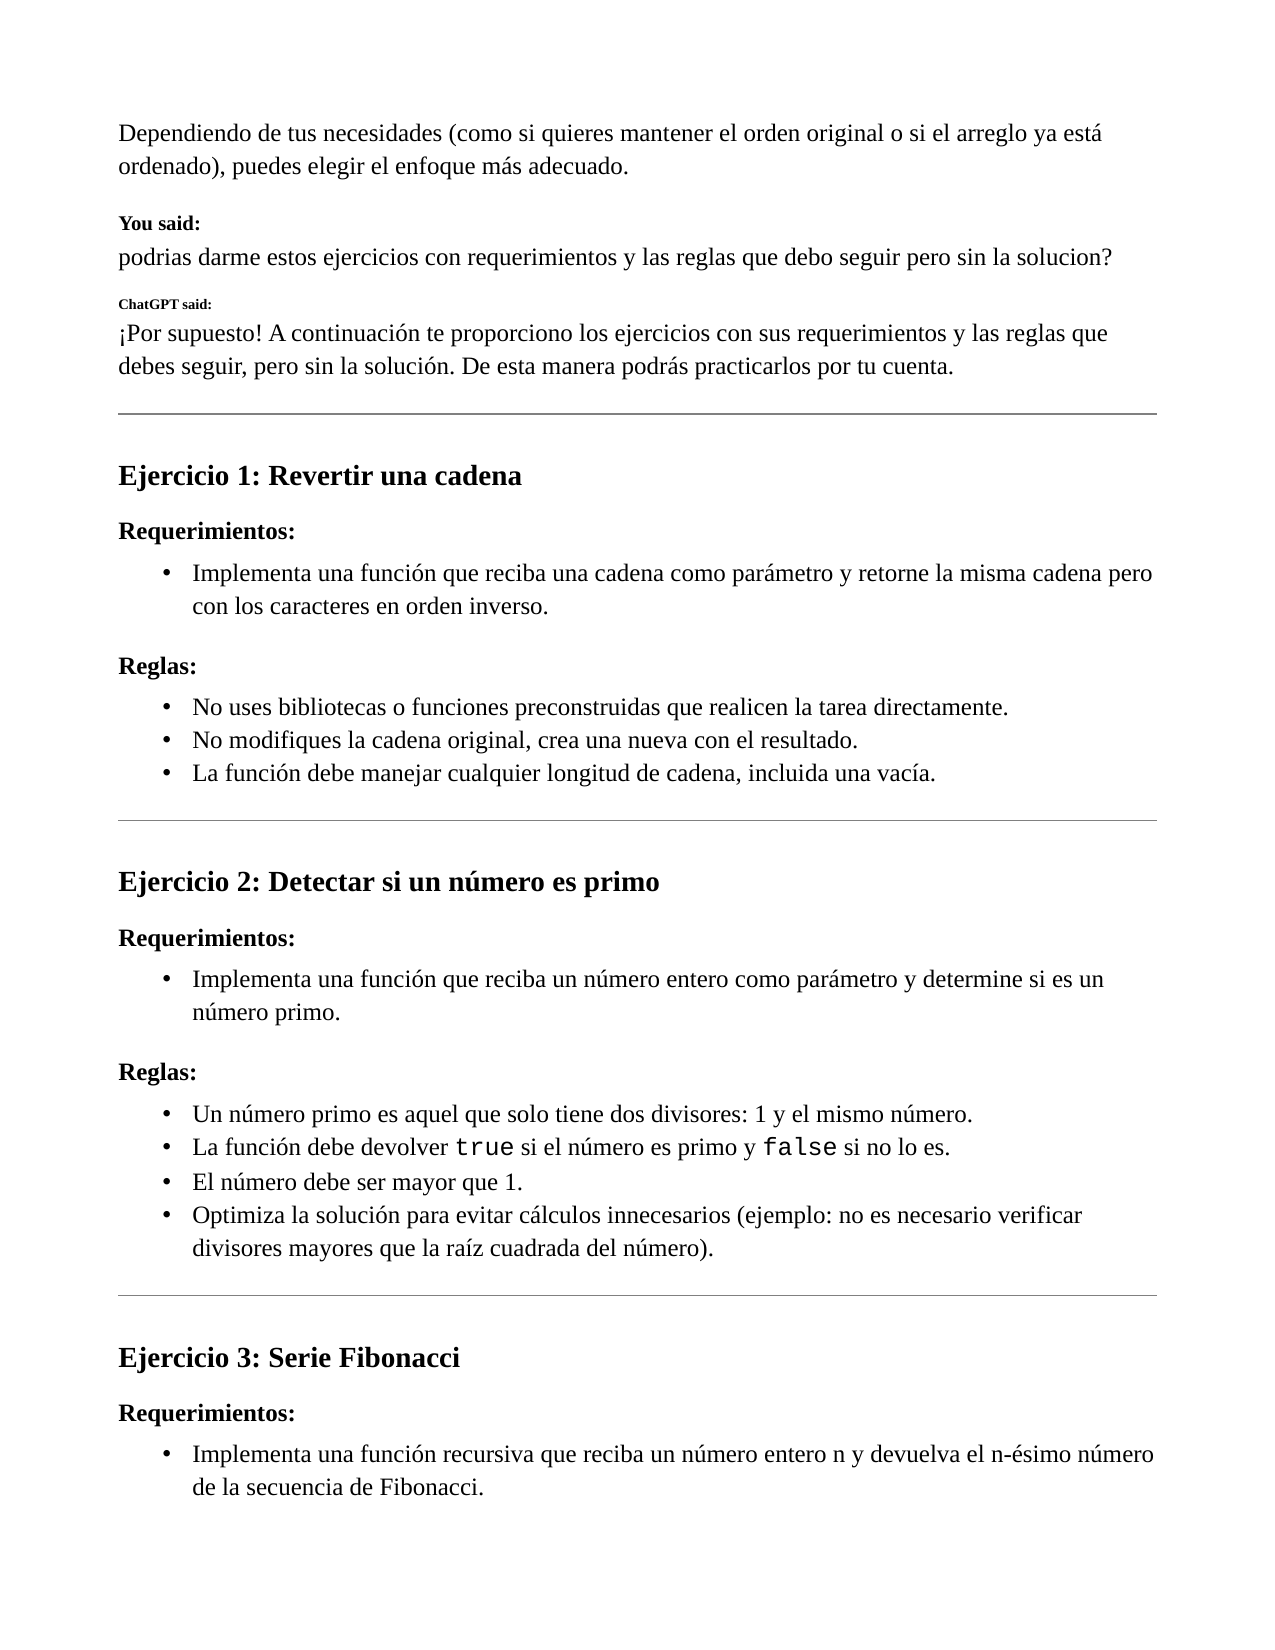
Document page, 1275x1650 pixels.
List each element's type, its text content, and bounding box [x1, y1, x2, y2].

list Implementa una función que reciba un número entero como parámetro y determine si es un número primo. [162, 964, 1157, 1026]
subtitle Requerimientos: [118, 516, 1157, 545]
subtitle Requerimientos: [118, 1398, 1157, 1427]
list No modifiques la cadena original, crea una nueva con el resultado. [162, 725, 1157, 754]
subtitle You said: [118, 211, 1157, 235]
list Implementa una función recursiva que reciba un número entero n y devuelva el n-ésimo número de la secuencia de Fibonacci. [162, 1439, 1157, 1501]
subtitle Reglas: [118, 651, 1157, 679]
subtitle Ejercicio 2: Detectar si un número es primo [118, 864, 1157, 898]
list Optimiza la solución para evitar cálculos innecesarios (ejemplo: no es necesario verificar divisores mayores que la raíz cuadrada del número). [162, 1200, 1157, 1262]
text podrias darme estos ejercicios con requerimientos y las reglas que debo seguir pero sin la solucion? [118, 242, 1157, 270]
subtitle Requerimientos: [118, 923, 1157, 952]
list La función debe manejar cualquier longitud de cadena, incluida una vacía. [162, 758, 1157, 787]
list Implementa una función que reciba una cadena como parámetro y retorne la misma cadena pero con los caracteres en orden inverso. [162, 558, 1157, 619]
text ¡Por supuesto! A continuación te proporciono los ejercicios con sus requerimientos y las reglas que debes seguir, pero sin la solución. De esta manera podrás practicarlos por tu cuenta. [118, 318, 1157, 380]
subtitle Reglas: [118, 1057, 1157, 1086]
list No uses bibliotecas o funciones preconstruidas que realicen la tarea directamente. [162, 692, 1157, 721]
list La función debe devolver true si el número es primo y false si no lo es. [162, 1132, 1157, 1163]
subtitle Ejercicio 1: Revertir una cadena [118, 458, 1157, 491]
text Dependiendo de tus necesidades (como si quieres mantener el orden original o si el arreglo ya está ordenado), puedes elegir el enfoque más adecuado. [118, 118, 1157, 180]
list El número debe ser mayor que 1. [162, 1167, 1157, 1196]
subtitle Ejercicio 3: Serie Fibonacci [118, 1340, 1157, 1373]
subtitle ChatGPT said: [118, 295, 1157, 312]
list Un número primo es aquel que solo tiene dos divisores: 1 y el mismo número. [162, 1099, 1157, 1127]
